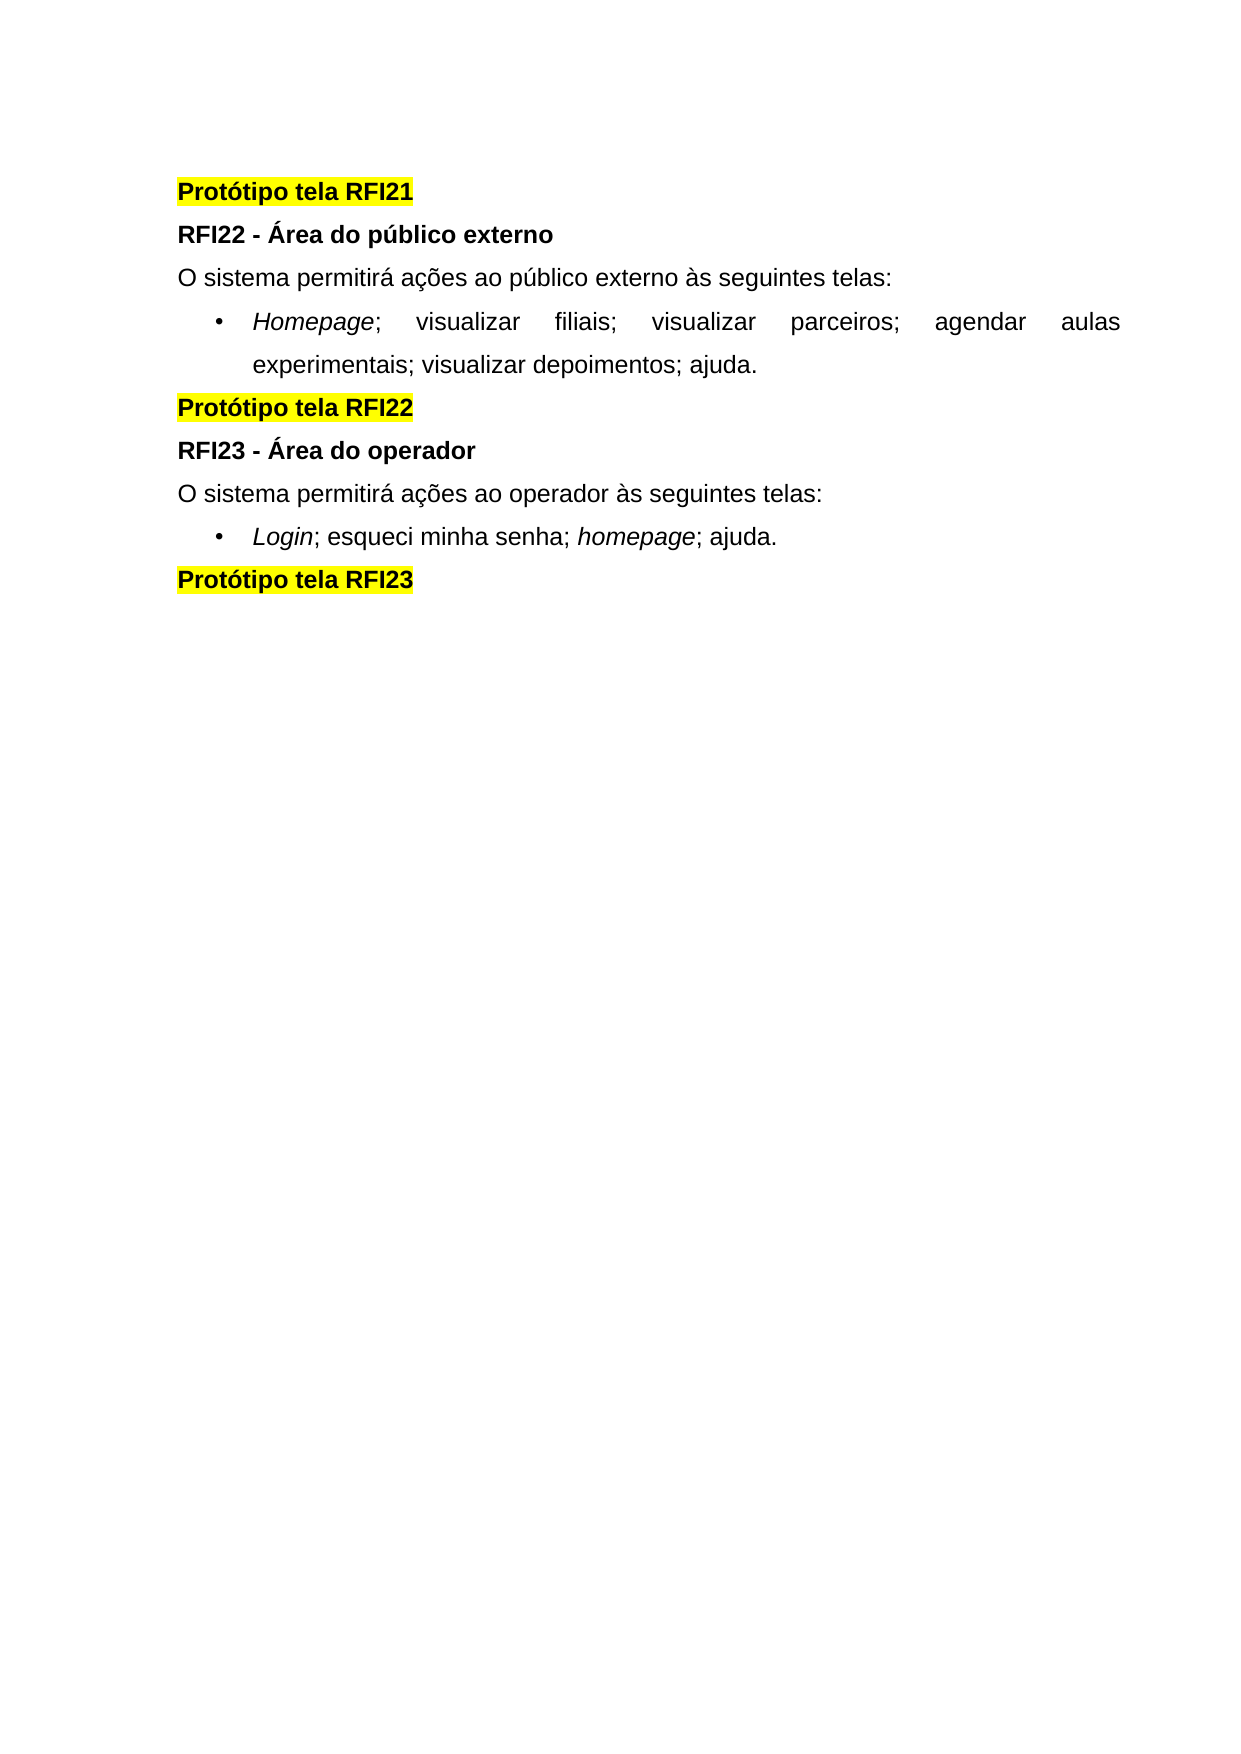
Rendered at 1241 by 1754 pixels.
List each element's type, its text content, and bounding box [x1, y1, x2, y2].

text O sistema permitirá ações ao público externo às seguintes telas: [177, 263, 1122, 292]
text RFI23 - Área do operador [177, 436, 1122, 465]
text Protótipo tela RFI22 [177, 393, 1122, 422]
list Homepage; visualizar filiais; visualizar parceiros; agendar aulas experimentais; visualizar depoimentos; ajuda. [215, 307, 1122, 378]
list Login; esqueci minha senha; homepage; ajuda. [215, 522, 1122, 551]
text O sistema permitirá ações ao operador às seguintes telas: [177, 479, 1122, 508]
text RFI22 - Área do público externo [177, 220, 1122, 249]
text Protótipo tela RFI21 [177, 177, 1122, 206]
text Protótipo tela RFI23 [177, 566, 1122, 594]
